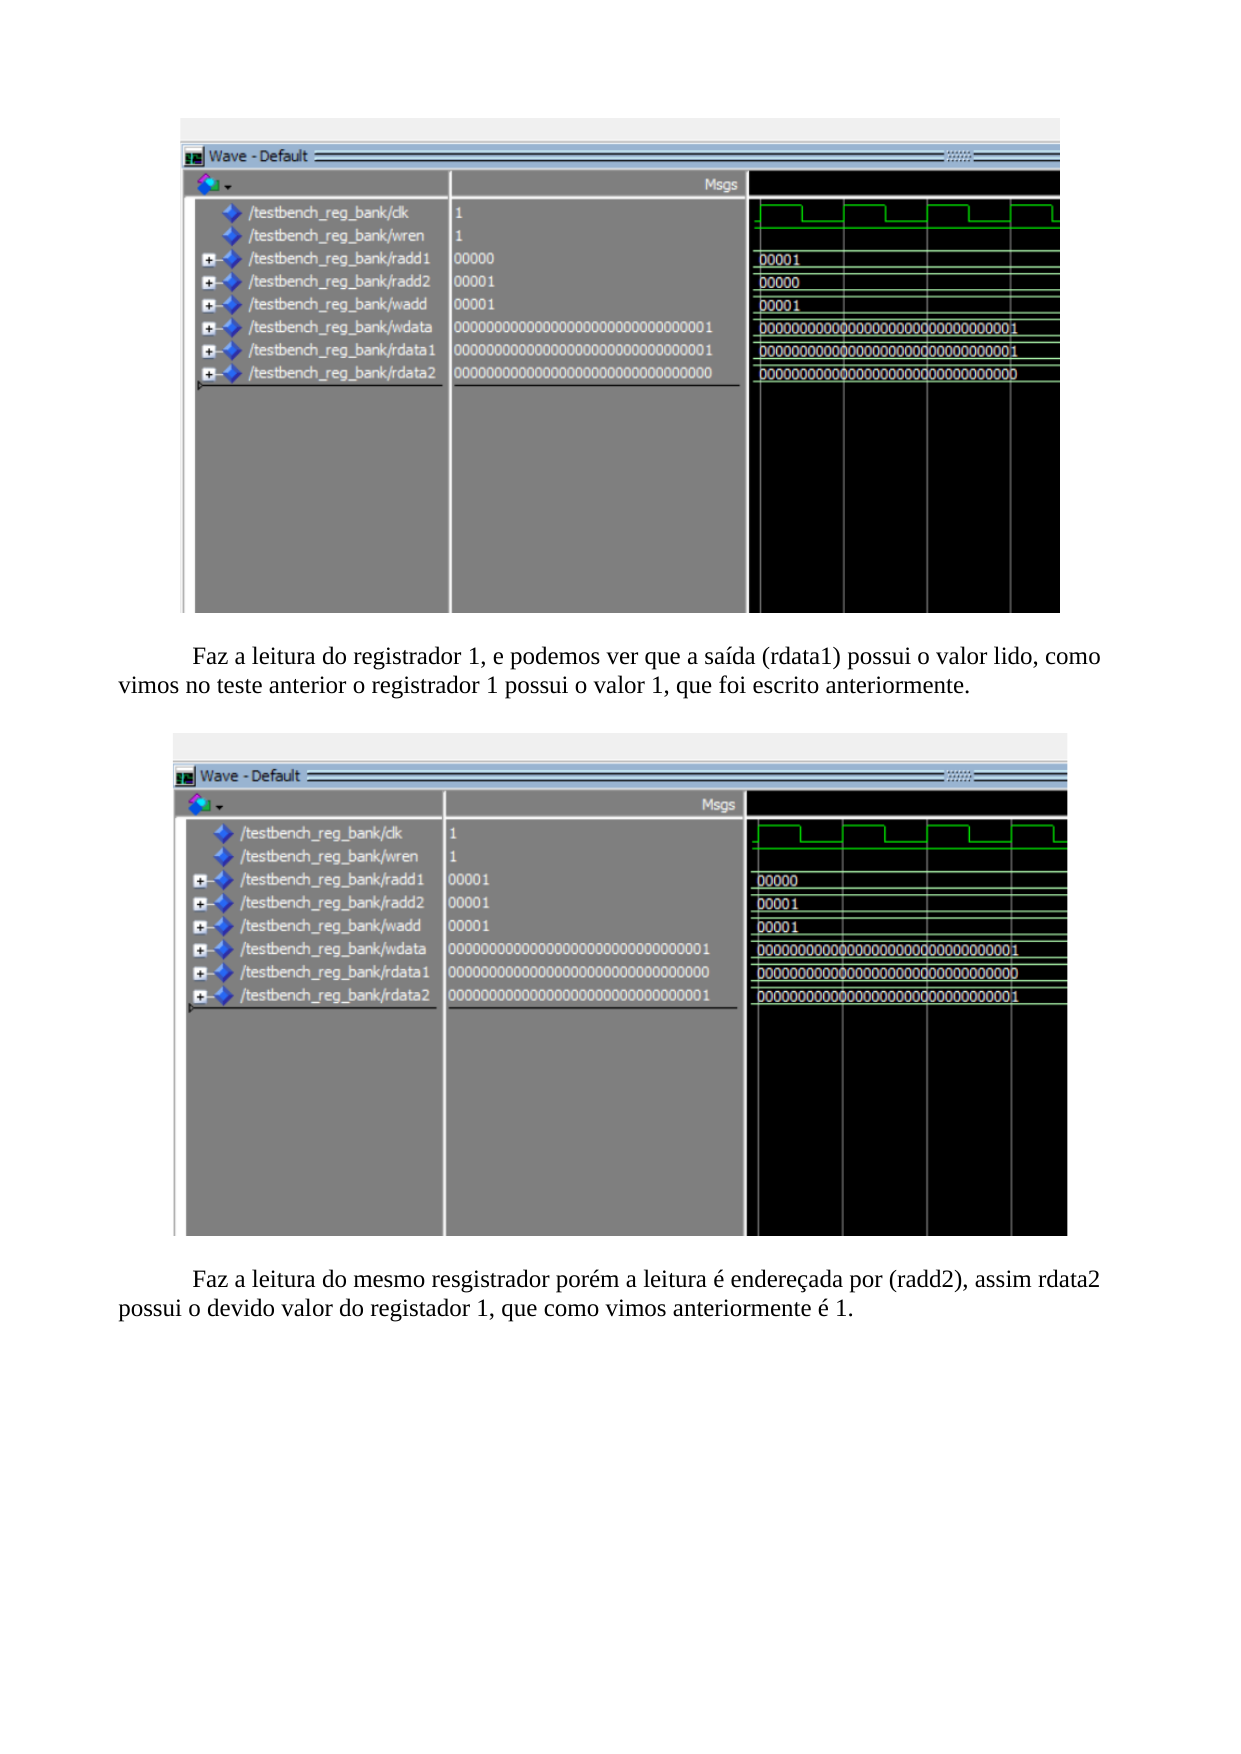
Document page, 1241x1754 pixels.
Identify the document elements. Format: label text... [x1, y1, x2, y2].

picture [180, 118, 1060, 613]
picture [172, 733, 1068, 1236]
text Faz a leitura do registrador 1, e podemos ver que a saída (rdata1) possui o valor lido, como vimos no teste anterior o registrador 1 possui o valor 1, que foi escrito anteriormente. [118, 641, 1122, 699]
text Faz a leitura do mesmo resgistrador porém a leitura é endereçada por (radd2), assim rdata2 possui o devido valor do registador 1, que como vimos anteriormente é 1. [118, 1264, 1122, 1322]
